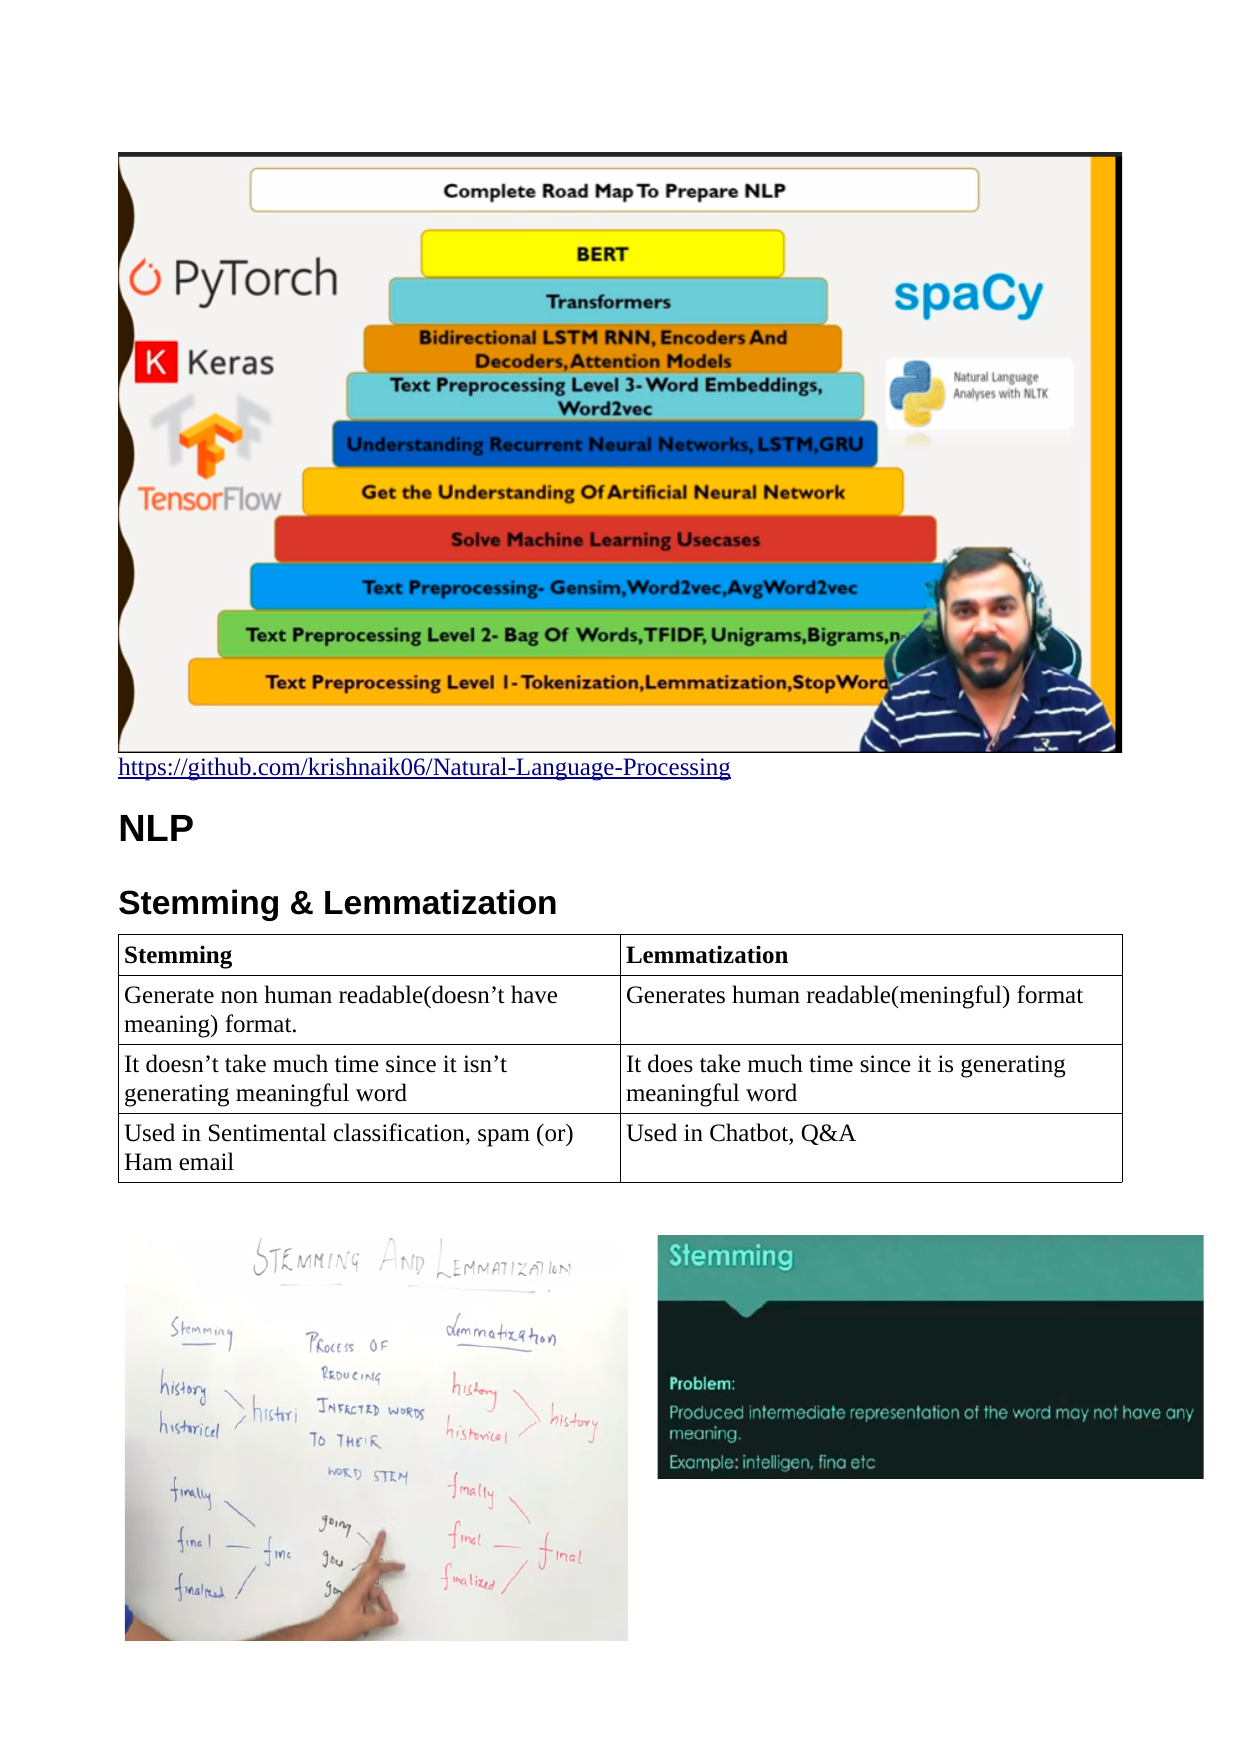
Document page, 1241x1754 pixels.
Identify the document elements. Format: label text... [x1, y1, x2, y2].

picture [657, 1235, 1204, 1479]
table_header Lemmatization [621, 935, 1122, 974]
picture [124, 1238, 628, 1641]
table_cell Generates human readable(meningful) format [621, 976, 1122, 1044]
text https://github.com/krishnaik06/Natural-Language-Processing [118, 753, 1122, 781]
table_cell It does take much time since it is generating meaningful word [621, 1045, 1122, 1113]
subtitle Stemming & Lemmatization [118, 883, 1122, 922]
table_header Stemming [119, 935, 620, 974]
text [118, 147, 1122, 152]
table_cell It doesn’t take much time since it isn’t generating meaningful word [119, 1045, 620, 1113]
table_cell Generate non human readable(doesn’t have meaning) format. [119, 976, 620, 1044]
table_cell Used in Sentimental classification, spam (or) Ham email [119, 1114, 620, 1182]
table_cell Used in Chatbot, Q&A [621, 1114, 1122, 1182]
picture [118, 152, 1123, 753]
subtitle NLP [118, 806, 1122, 850]
